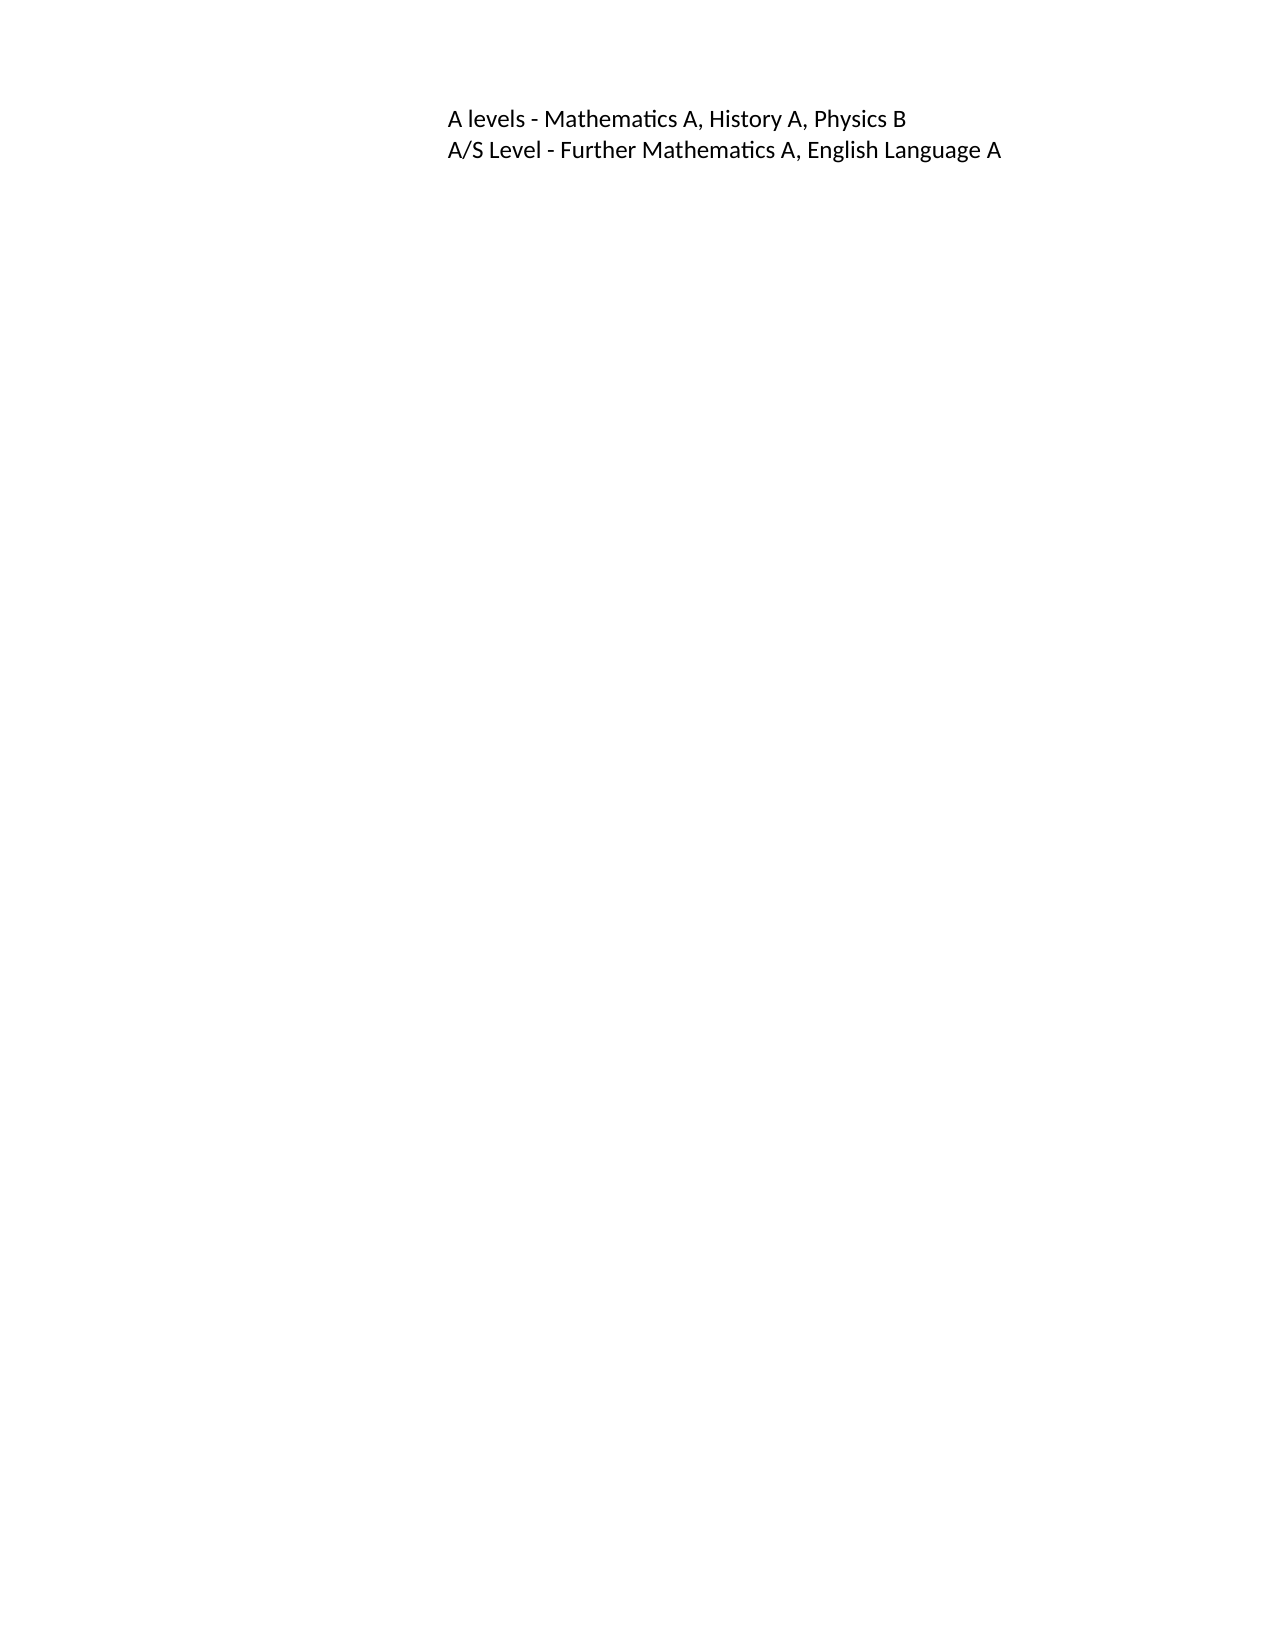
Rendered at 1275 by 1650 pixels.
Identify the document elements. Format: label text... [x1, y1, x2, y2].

subtitle A levels - Mathematics A, History A, Physics B [448, 103, 1137, 134]
text A/S Level - Further Mathematics A, English Language A [448, 134, 1137, 164]
